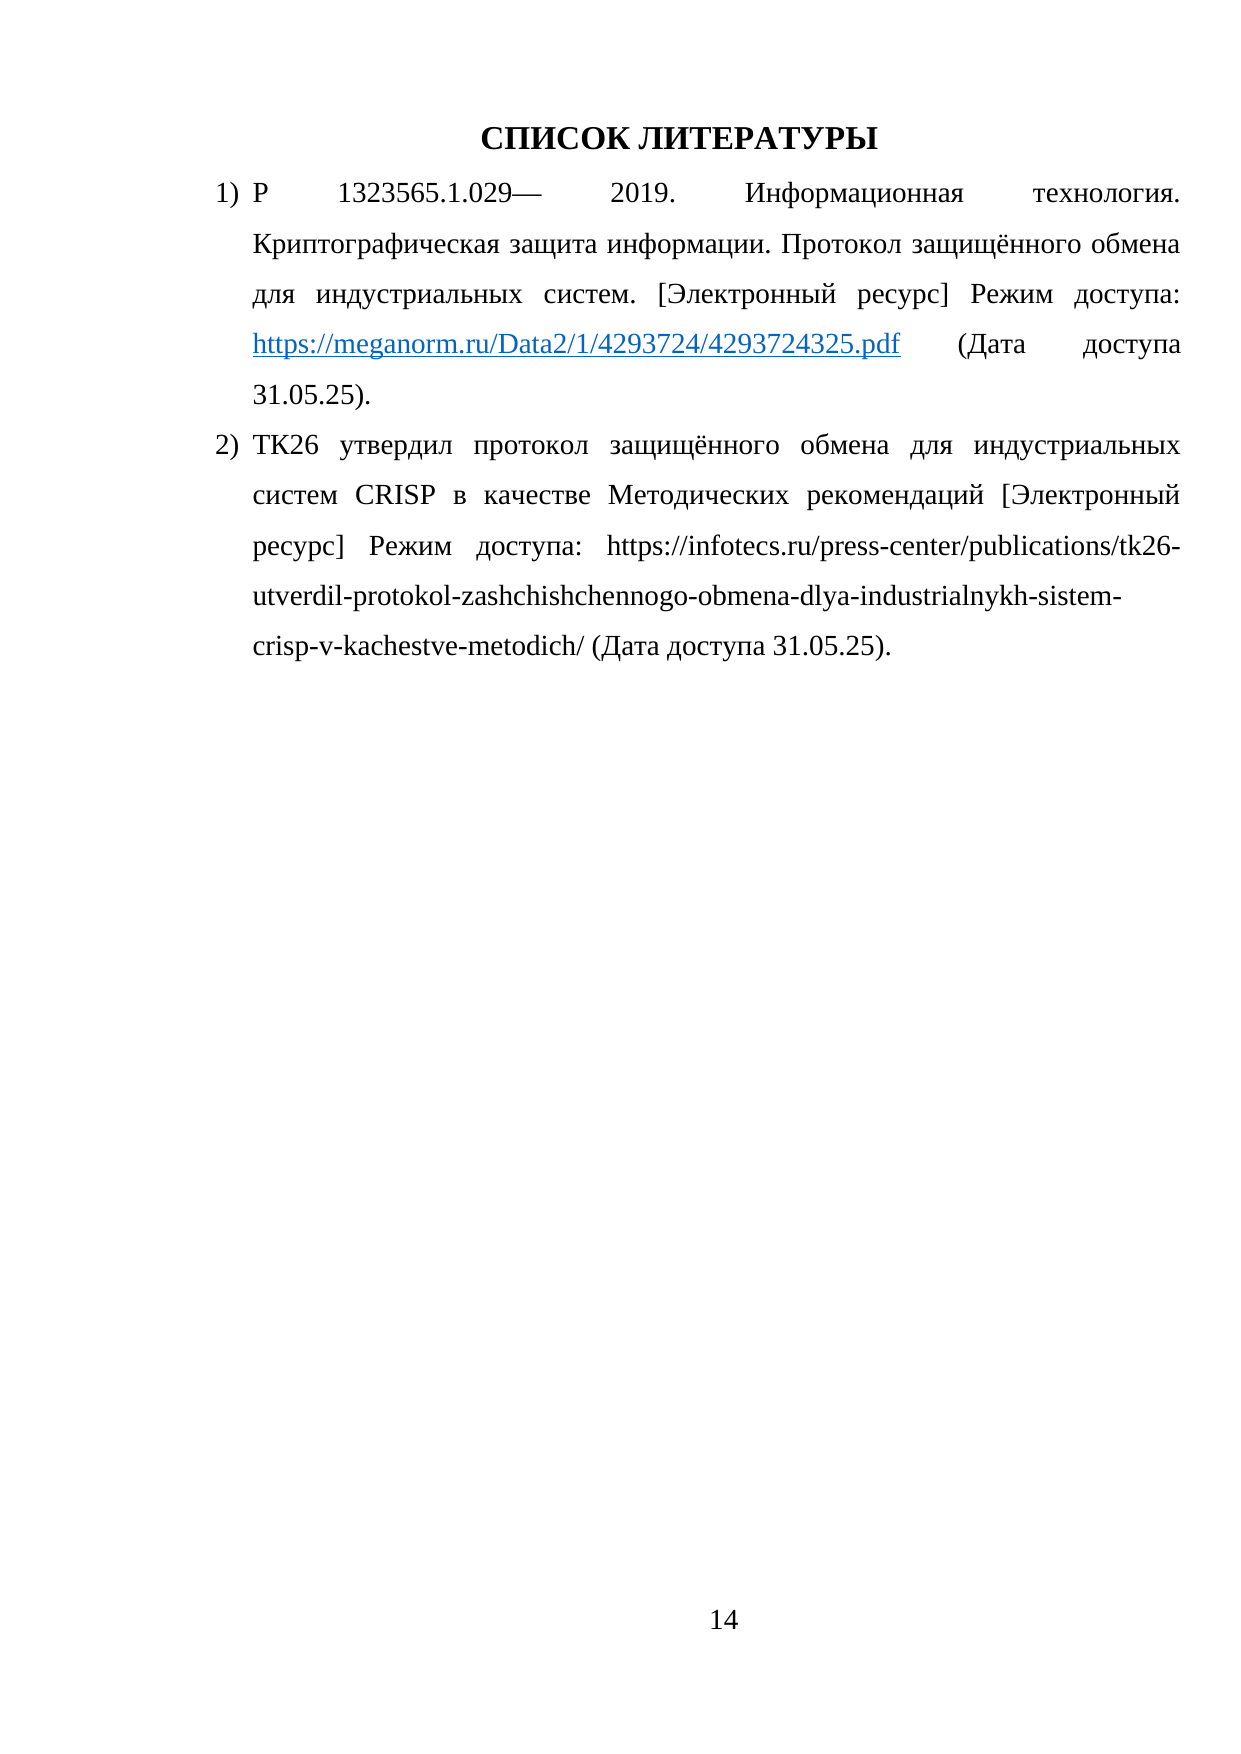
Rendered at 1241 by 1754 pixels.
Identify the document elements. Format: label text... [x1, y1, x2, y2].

subtitle СПИСОК ЛИТЕРАТУРЫ [177, 118, 1181, 156]
list ТК26 утвердил протокол защищённого обмена для индустриальных систем CRISP в качестве Методических рекомендаций [Электронный ресурс] Режим доступа: https://infotecs.ru/press-center/publications/tk26-utverdil-protokol-zashchishchennogo-obmena-dlya-industrialnykh-sistem-crisp-v-kachestve-metodich/ (Дата доступа 31.05.25). [215, 427, 1181, 662]
list Р 1323565.1.029— 2019. Информационная технология. Криптографическая защита информации. Протокол защищённого обмена для индустриальных систем. [Электронный ресурс] Режим доступа: https://meganorm.ru/Data2/1/4293724/4293724325.pdf (Дата доступа 31.05.25). [215, 176, 1181, 410]
